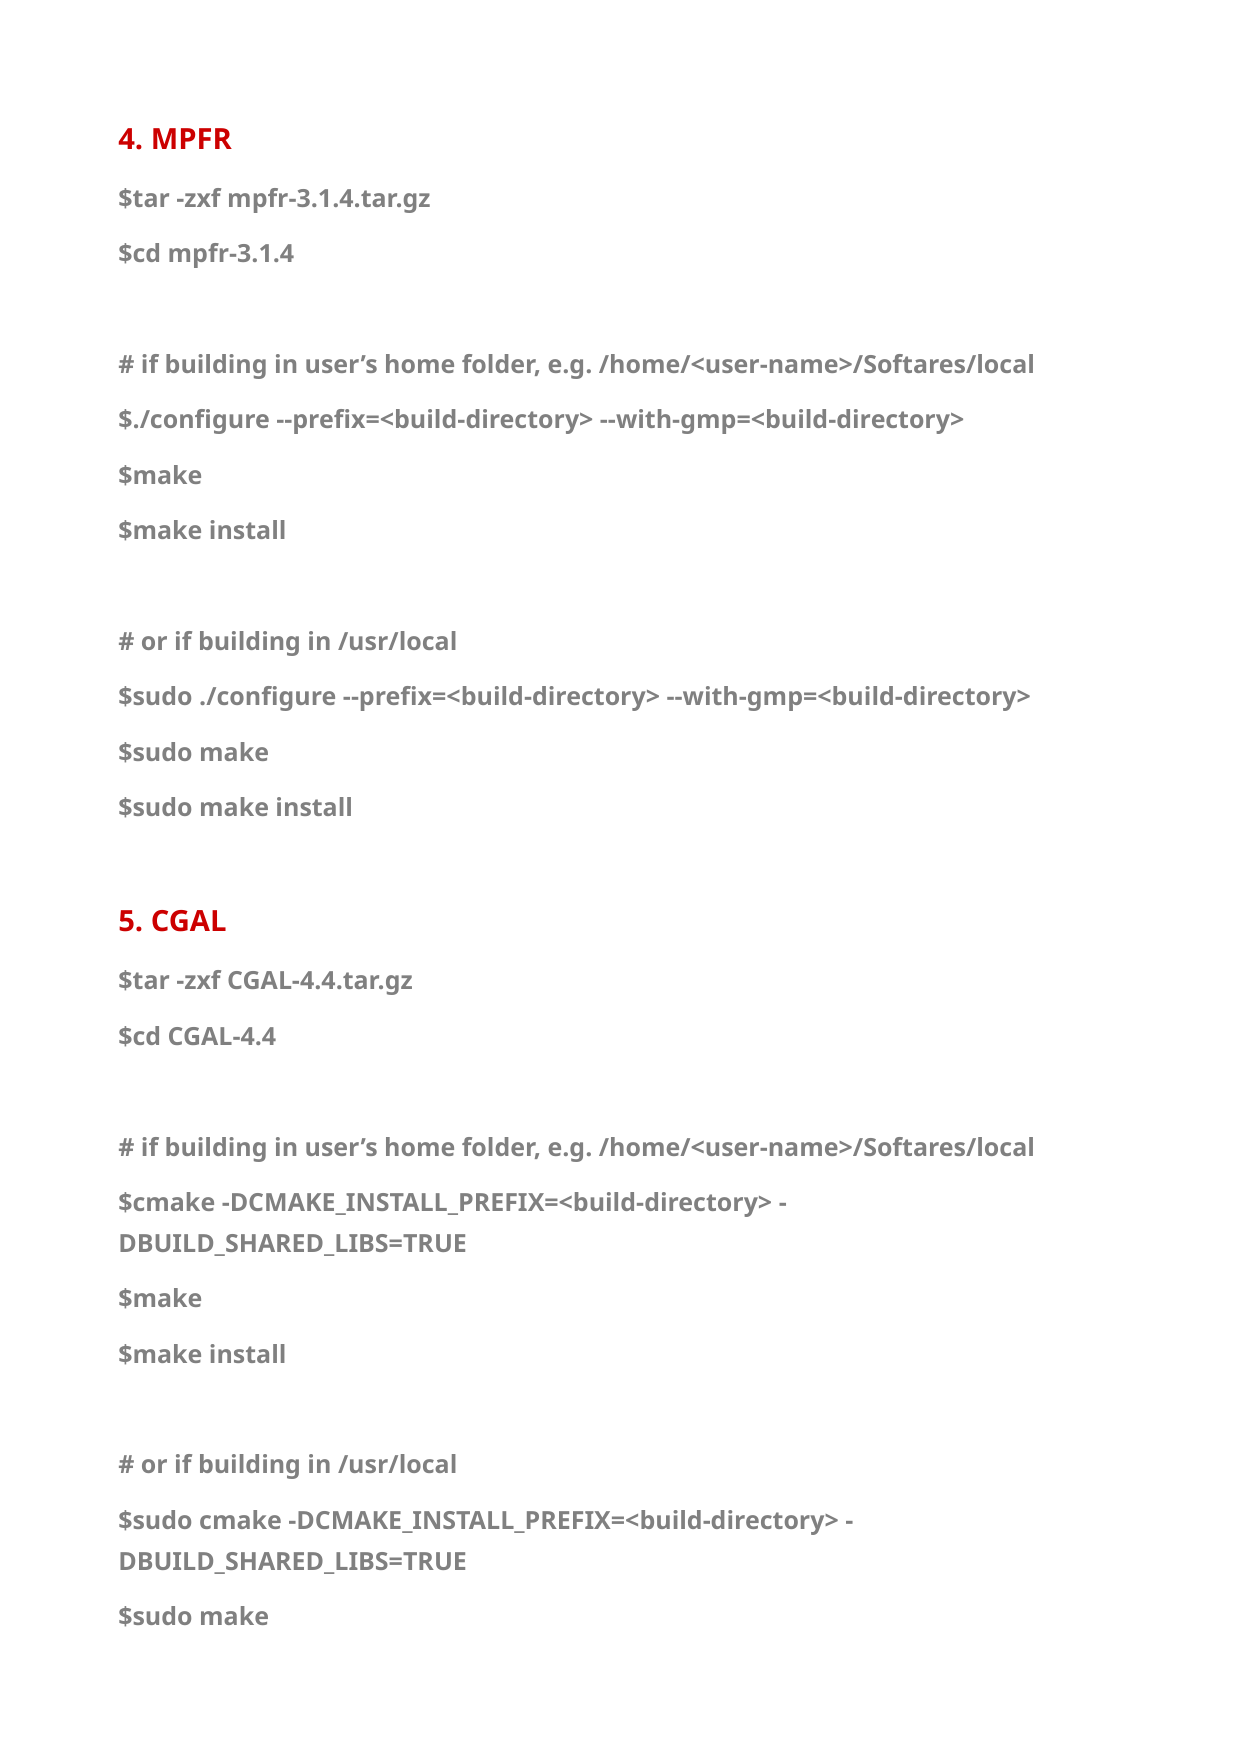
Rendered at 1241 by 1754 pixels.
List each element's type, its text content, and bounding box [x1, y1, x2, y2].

text $make install [118, 1336, 1122, 1370]
text $./configure --prefix=<build-directory> --with-gmp=<build-directory> [118, 402, 1122, 436]
text # if building in user’s home folder, e.g. /home/<user-name>/Softares/local [118, 1129, 1122, 1163]
text # or if building in /usr/local [118, 624, 1122, 658]
text $tar -zxf CGAL-4.4.tar.gz [118, 963, 1122, 997]
text $make install [118, 513, 1122, 547]
text $sudo make [118, 734, 1122, 768]
text $cd CGAL-4.4 [118, 1018, 1122, 1052]
text $cmake -DCMAKE_INSTALL_PREFIX=<build-directory> -DBUILD_SHARED_LIBS=TRUE [118, 1184, 1122, 1259]
text 4. MPFR [118, 118, 1122, 158]
text # or if building in /usr/local [118, 1447, 1122, 1481]
text $sudo make install [118, 790, 1122, 824]
text $sudo cmake -DCMAKE_INSTALL_PREFIX=<build-directory> -DBUILD_SHARED_LIBS=TRUE [118, 1502, 1122, 1577]
text $make [118, 457, 1122, 491]
text $cd mpfr-3.1.4 [118, 236, 1122, 270]
text $sudo ./configure --prefix=<build-directory> --with-gmp=<build-directory> [118, 679, 1122, 713]
text $tar -zxf mpfr-3.1.4.tar.gz [118, 180, 1122, 214]
text # if building in user’s home folder, e.g. /home/<user-name>/Softares/local [118, 347, 1122, 381]
text $make [118, 1281, 1122, 1315]
text 5. CGAL [118, 901, 1122, 940]
text $sudo make [118, 1599, 1122, 1633]
